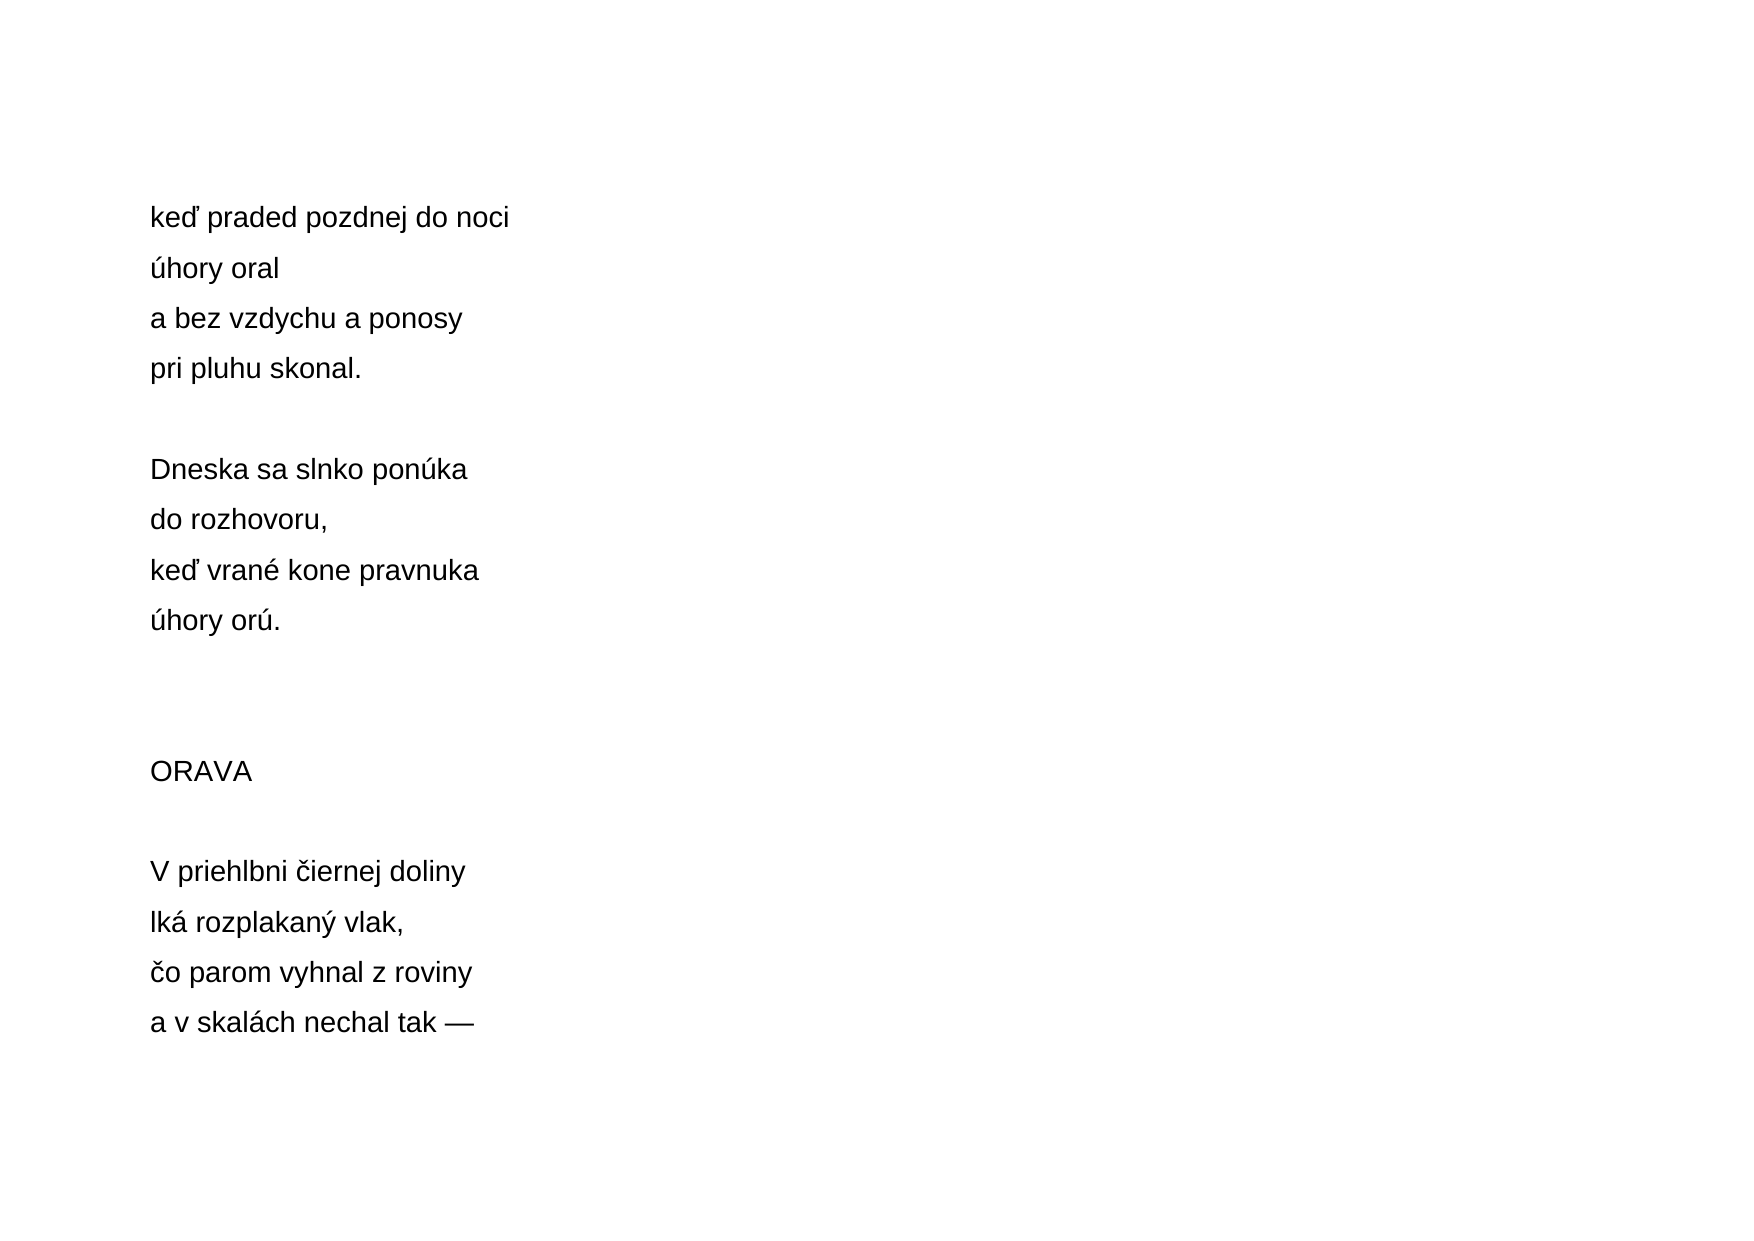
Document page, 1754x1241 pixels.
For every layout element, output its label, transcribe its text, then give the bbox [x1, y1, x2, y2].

text úhory orú. [150, 603, 1243, 636]
text čo parom vyhnal z roviny [150, 955, 1243, 988]
text a v skalách nechal tak — [150, 1005, 1243, 1039]
text keď praded pozdnej do noci [150, 200, 1243, 234]
text V priehlbni čiernej doliny [150, 854, 1243, 888]
text do rozhovoru, [150, 502, 1243, 536]
text Dneska sa slnko ponúka [150, 452, 1243, 485]
text keď vrané kone pravnuka [150, 552, 1243, 586]
text pri pluhu skonal. [150, 351, 1243, 385]
text úhory oral [150, 251, 1243, 284]
text lká rozplakaný vlak, [150, 905, 1243, 938]
text a bez vzdychu a ponosy [150, 301, 1243, 334]
text ORAVA [150, 754, 1243, 787]
